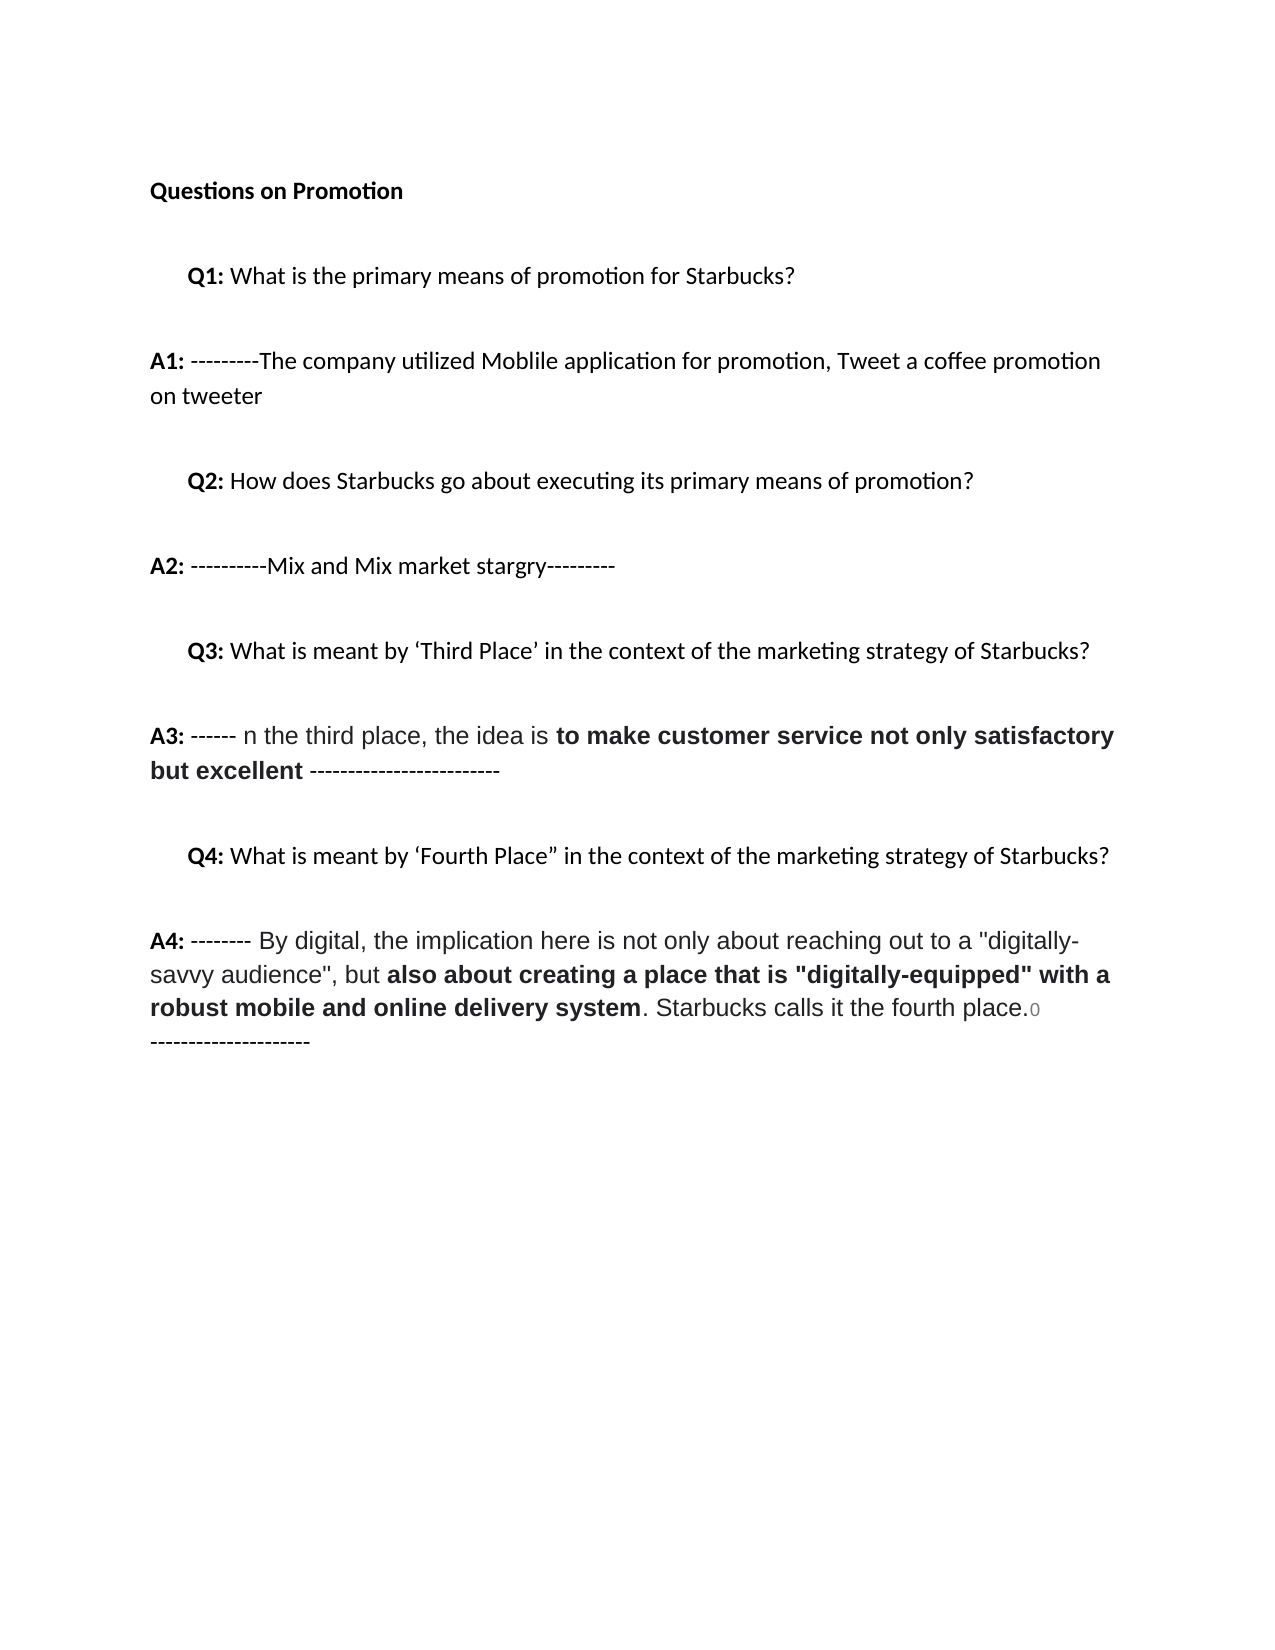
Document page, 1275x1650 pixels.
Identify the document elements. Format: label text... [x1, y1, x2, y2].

text Q2: How does Starbucks go about executing its primary means of promotion? [187, 465, 1125, 496]
text A3: ------ n the third place, the idea is to make customer service not only satisfactory but excellent ------------------------- [150, 720, 1125, 786]
text Q3: What is meant by ‘Third Place’ in the context of the marketing strategy of Starbucks? [187, 635, 1125, 666]
text A2: ----------Mix and Mix market stargry--------- [150, 550, 1125, 581]
text A1: ---------The company utilized Moblile application for promotion, Tweet a coffee promotion on tweeter [150, 345, 1125, 411]
text Q4: What is meant by ‘Fourth Place” in the context of the marketing strategy of Starbucks? [187, 840, 1125, 871]
text Questions on Promotion [150, 175, 1125, 206]
text A4: -------- By digital, the implication here is not only about reaching out to a "digitally-savvy audience", but also about creating a place that is "digitally-equipped" with a robust mobile and online delivery system. Starbucks calls it the fourth place.0 --------------------- [150, 925, 1125, 1057]
text Q1: What is the primary means of promotion for Starbucks? [187, 260, 1125, 291]
